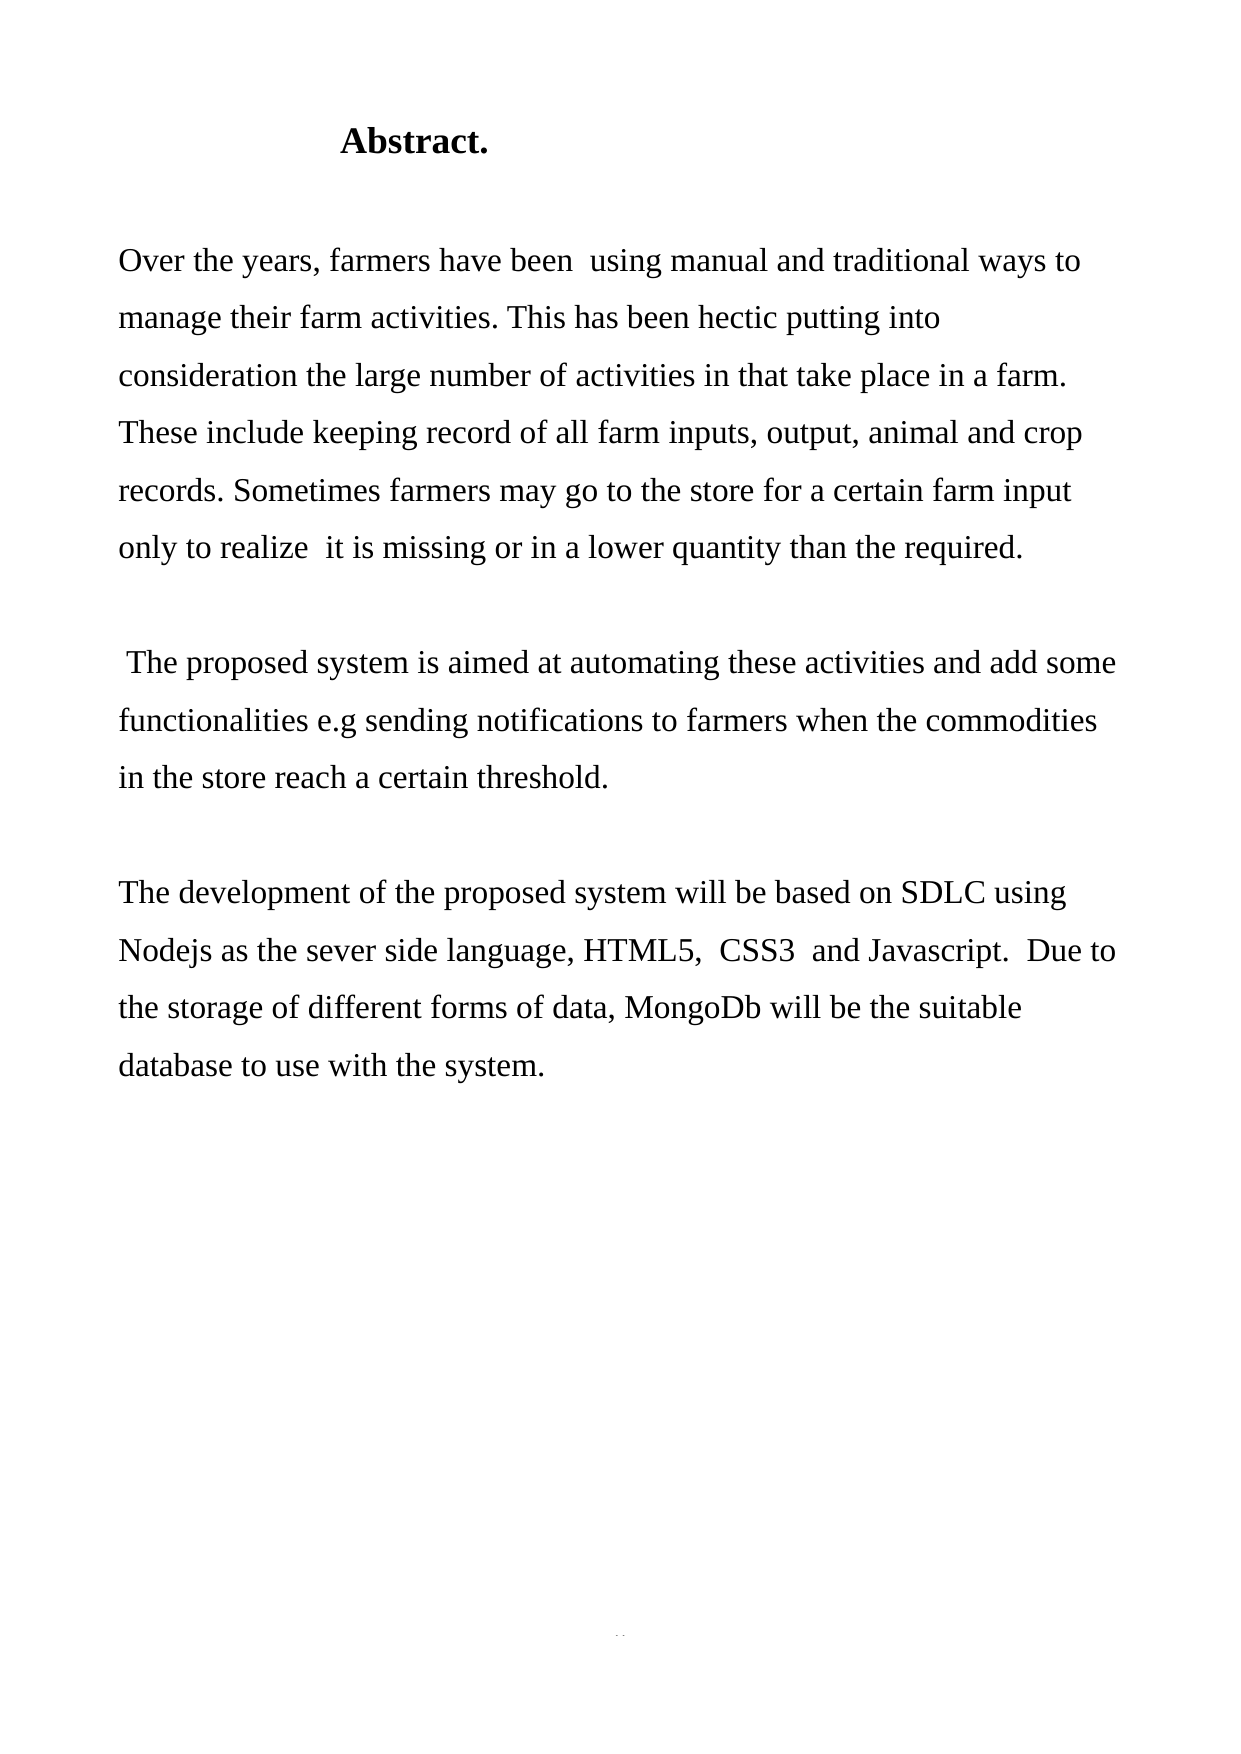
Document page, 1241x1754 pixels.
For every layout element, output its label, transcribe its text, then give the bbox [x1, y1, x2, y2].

text The development of the proposed system will be based on SDLC using Nodejs as the sever side language, HTML5, CSS3 and Javascript. Due to the storage of different forms of data, MongoDb will be the suitable database to use with the system. [118, 873, 1122, 1084]
text Abstract. [118, 118, 1122, 161]
text Over the years, farmers have been using manual and traditional ways to manage their farm activities. This has been hectic putting into consideration the large number of activities in that take place in a farm. These include keeping record of all farm inputs, output, animal and crop records. Sometimes farmers may go to the store for a certain farm input only to realize it is missing or in a lower quantity than the required. [118, 240, 1122, 566]
text The proposed system is aimed at automating these activities and add some functionalities e.g sending notifications to farmers when the commodities in the store reach a certain threshold. [118, 643, 1122, 796]
